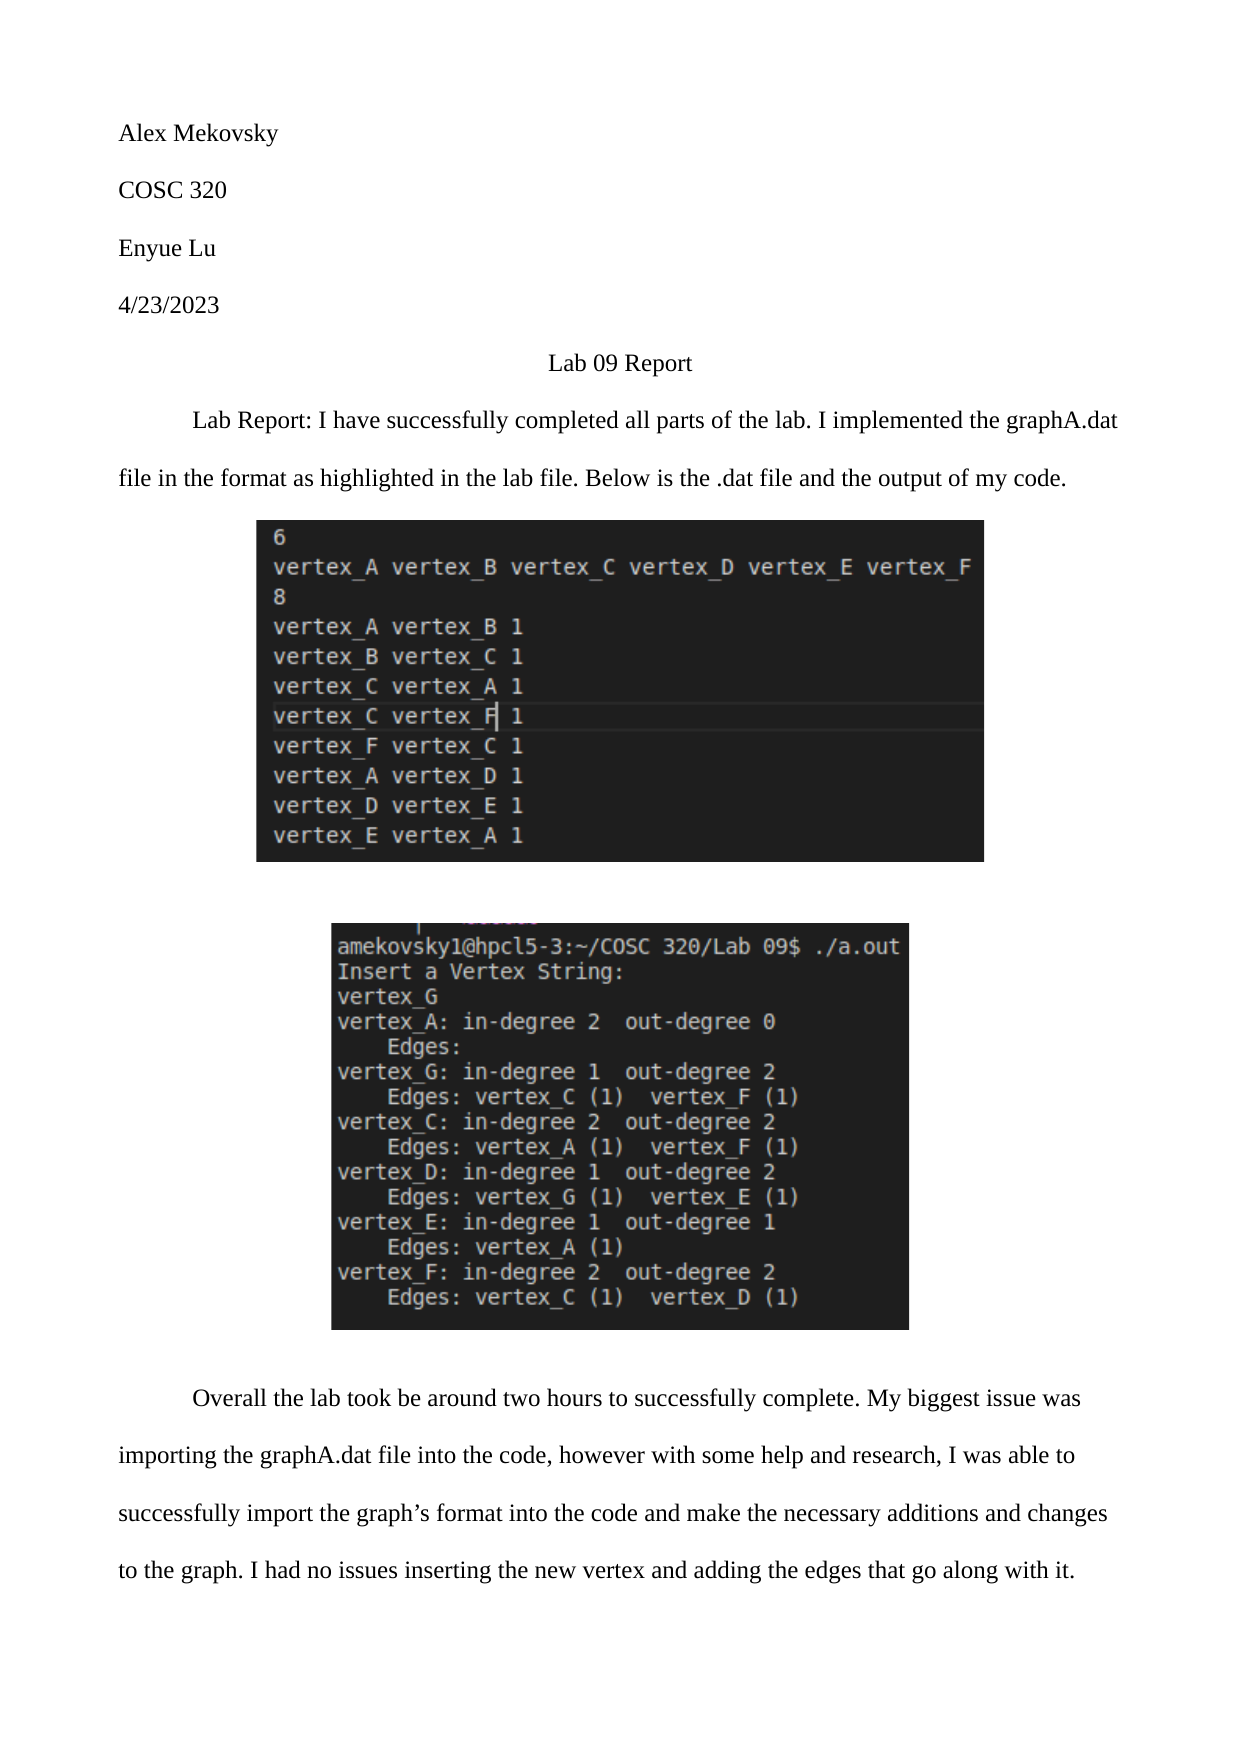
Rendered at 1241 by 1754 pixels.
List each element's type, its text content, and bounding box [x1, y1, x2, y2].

text Lab Report: I have successfully completed all parts of the lab. I implemented the graphA.dat file in the format as highlighted in the lab file. Below is the .dat file and the output of my code. [118, 406, 1122, 492]
picture [256, 520, 985, 862]
text 4/23/2023 [118, 291, 1122, 319]
text Overall the lab took be around two hours to successfully complete. My biggest issue was importing the graphA.dat file into the code, however with some help and research, I was able to successfully import the graph’s format into the code and make the necessary additions and changes to the graph. I had no issues inserting the new vertex and adding the edges that go along with it. [118, 923, 1122, 1584]
text COSC 320 [118, 176, 1122, 204]
text Enyue Lu [118, 233, 1122, 262]
text Alex Mekovsky [118, 118, 1122, 147]
picture [331, 923, 910, 1330]
text Lab 09 Report [118, 348, 1122, 377]
